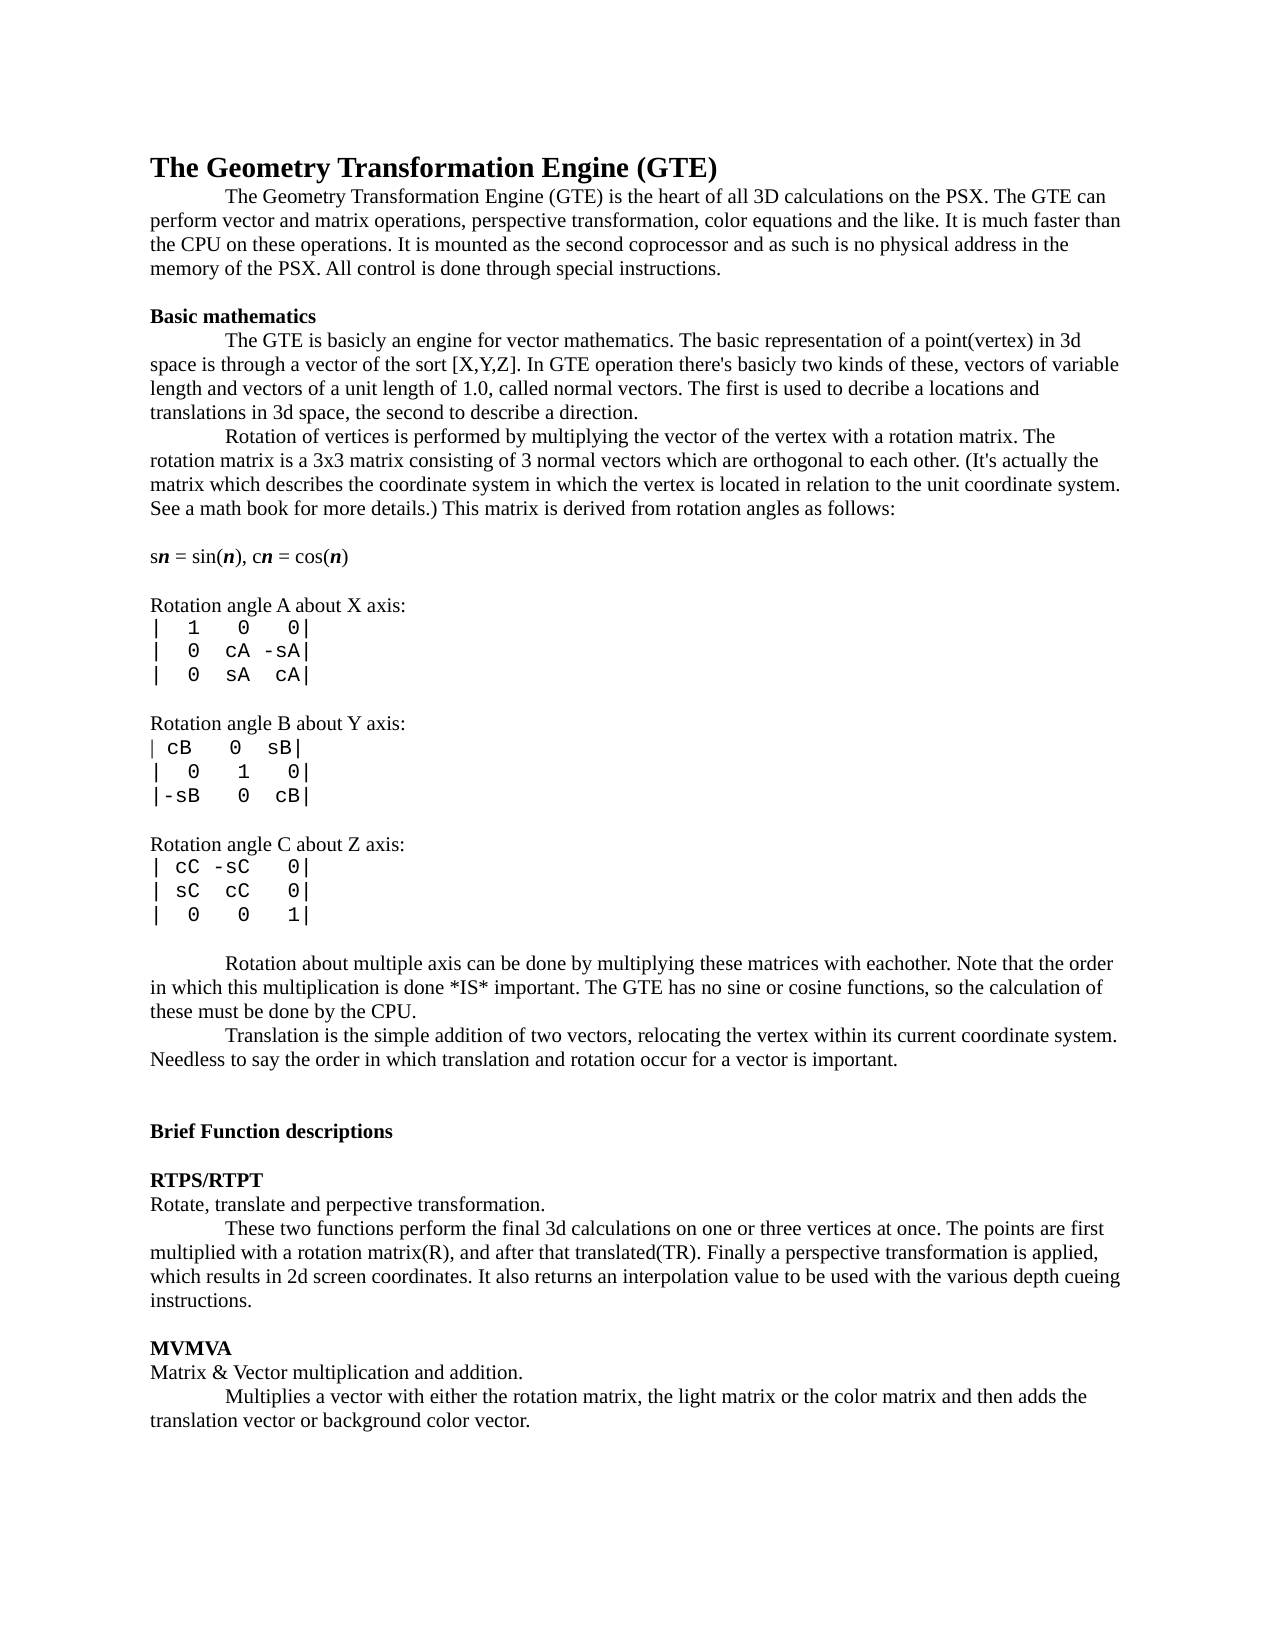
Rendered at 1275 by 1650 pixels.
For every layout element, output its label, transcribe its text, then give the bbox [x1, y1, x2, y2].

text | cB 0 sB| [150, 735, 1125, 761]
text Basic mathematics [150, 304, 1125, 328]
text RTPS/RTPT [150, 1168, 1125, 1192]
text Rotation angle B about Y axis: [150, 711, 1125, 735]
text |-sB 0 cB| [150, 785, 1125, 808]
text MVMVA [150, 1336, 1125, 1360]
text Translation is the simple addition of two vectors, relocating the vertex within its current coordinate system. Needless to say the order in which translation and rotation occur for a vector is important. [150, 1023, 1125, 1071]
text sn = sin(n), cn = cos(n) [150, 544, 1125, 568]
text | cC -sC 0| [150, 856, 1125, 880]
text | sC cC 0| [150, 880, 1125, 904]
text Rotation of vertices is performed by multiplying the vector of the vertex with a rotation matrix. The rotation matrix is a 3x3 matrix consisting of 3 normal vectors which are orthogonal to each other. (It's actually the matrix which describes the coordinate system in which the vertex is located in relation to the unit coordinate system. See a math book for more details.) This matrix is derived from rotation angles as follows: [150, 424, 1125, 520]
text Rotation about multiple axis can be done by multiplying these matrices with eachother. Note that the order in which this multiplication is done *IS* important. The GTE has no sine or cosine functions, so the calculation of these must be done by the CPU. [150, 951, 1125, 1023]
text Brief Function descriptions [150, 1119, 1125, 1143]
text | 1 0 0| [150, 617, 1125, 640]
text Multiplies a vector with either the rotation matrix, the light matrix or the color matrix and then adds the translation vector or background color vector. [150, 1384, 1125, 1432]
text Rotate, translate and perpective transformation. [150, 1192, 1125, 1216]
text | 0 1 0| [150, 761, 1125, 785]
text The Geometry Transformation Engine (GTE) is the heart of all 3D calculations on the PSX. The GTE can perform vector and matrix operations, perspective transformation, color equations and the like. It is much faster than the CPU on these operations. It is mounted as the second coprocessor and as such is no physical address in the memory of the PSX. All control is done through special instructions. [150, 183, 1125, 280]
text The Geometry Transformation Engine (GTE) [150, 150, 1125, 183]
text | 0 cA -sA| [150, 640, 1125, 664]
text These two functions perform the final 3d calculations on one or three vertices at once. The points are first multiplied with a rotation matrix(R), and after that translated(TR). Finally a perspective transformation is applied, which results in 2d screen coordinates. It also returns an interpolation value to be used with the various depth cueing instructions. [150, 1216, 1125, 1312]
text Rotation angle A about X axis: [150, 593, 1125, 617]
text Rotation angle C about Z axis: [150, 832, 1125, 856]
text | 0 sA cA| [150, 664, 1125, 688]
text The GTE is basicly an engine for vector mathematics. The basic representation of a point(vertex) in 3d space is through a vector of the sort [X,Y,Z]. In GTE operation there's basicly two kinds of these, vectors of variable length and vectors of a unit length of 1.0, called normal vectors. The first is used to decribe a locations and translations in 3d space, the second to describe a direction. [150, 328, 1125, 424]
text Matrix & Vector multiplication and addition. [150, 1360, 1125, 1384]
text | 0 0 1| [150, 904, 1125, 927]
